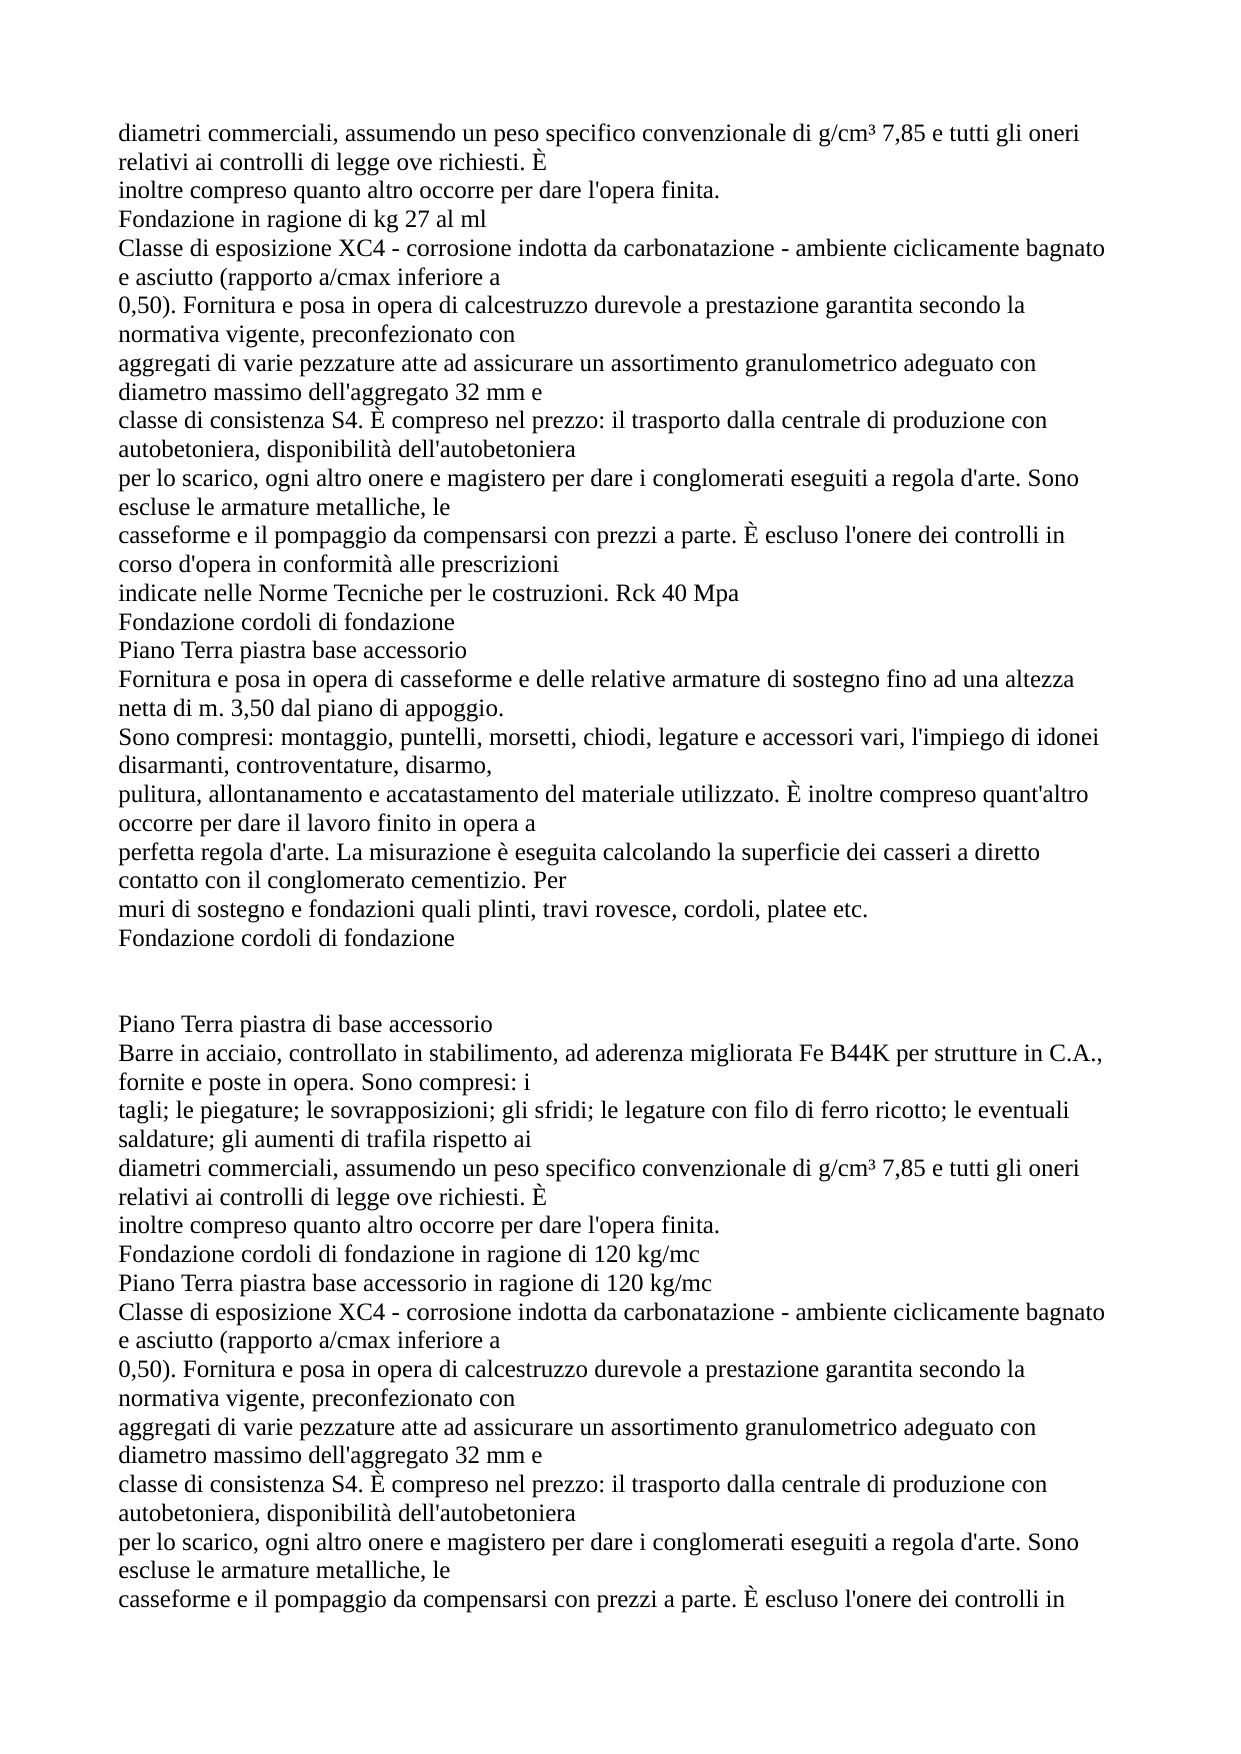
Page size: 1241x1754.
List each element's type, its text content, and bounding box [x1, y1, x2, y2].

text Fondazione cordoli di fondazione in ragione di 120 kg/mc [118, 1239, 1122, 1268]
text tagli; le piegature; le sovrapposizioni; gli sfridi; le legature con filo di ferro ricotto; le eventuali saldature; gli aumenti di trafila rispetto ai [118, 1096, 1122, 1153]
text Fornitura e posa in opera di casseforme e delle relative armature di sostegno fino ad una altezza netta di m. 3,50 dal piano di appoggio. [118, 664, 1122, 722]
text 0,50). Fornitura e posa in opera di calcestruzzo durevole a prestazione garantita secondo la normativa vigente, preconfezionato con [118, 1354, 1122, 1412]
text per lo scarico, ogni altro onere e magistero per dare i conglomerati eseguiti a regola d'arte. Sono escluse le armature metalliche, le [118, 1527, 1122, 1584]
text Piano Terra piastra base accessorio in ragione di 120 kg/mc [118, 1268, 1122, 1297]
text inoltre compreso quanto altro occorre per dare l'opera finita. [118, 176, 1122, 204]
text inoltre compreso quanto altro occorre per dare l'opera finita. [118, 1211, 1122, 1239]
text Classe di esposizione XC4 - corrosione indotta da carbonatazione - ambiente ciclicamente bagnato e asciutto (rapporto a/cmax inferiore a [118, 1297, 1122, 1354]
text Piano Terra piastra di base accessorio [118, 1009, 1122, 1038]
text Classe di esposizione XC4 - corrosione indotta da carbonatazione - ambiente ciclicamente bagnato e asciutto (rapporto a/cmax inferiore a [118, 233, 1122, 291]
text Sono compresi: montaggio, puntelli, morsetti, chiodi, legature e accessori vari, l'impiego di idonei disarmanti, controventature, disarmo, [118, 722, 1122, 779]
text muri di sostegno e fondazioni quali plinti, travi rovesce, cordoli, platee etc. [118, 894, 1122, 923]
text perfetta regola d'arte. La misurazione è eseguita calcolando la superficie dei casseri a diretto contatto con il conglomerato cementizio. Per [118, 837, 1122, 894]
text Piano Terra piastra base accessorio [118, 636, 1122, 664]
text indicate nelle Norme Tecniche per le costruzioni. Rck 40 Mpa [118, 578, 1122, 607]
text casseforme e il pompaggio da compensarsi con prezzi a parte. È escluso l'onere dei controlli in [118, 1584, 1122, 1613]
text aggregati di varie pezzature atte ad assicurare un assortimento granulometrico adeguato con diametro massimo dell'aggregato 32 mm e [118, 1412, 1122, 1469]
text pulitura, allontanamento e accatastamento del materiale utilizzato. È inoltre compreso quant'altro occorre per dare il lavoro finito in opera a [118, 779, 1122, 837]
text classe di consistenza S4. È compreso nel prezzo: il trasporto dalla centrale di produzione con autobetoniera, disponibilità dell'autobetoniera [118, 1469, 1122, 1527]
text 0,50). Fornitura e posa in opera di calcestruzzo durevole a prestazione garantita secondo la normativa vigente, preconfezionato con [118, 291, 1122, 348]
text casseforme e il pompaggio da compensarsi con prezzi a parte. È escluso l'onere dei controlli in corso d'opera in conformità alle prescrizioni [118, 521, 1122, 578]
text diametri commerciali, assumendo un peso specifico convenzionale di g/cm³ 7,85 e tutti gli oneri relativi ai controlli di legge ove richiesti. È [118, 118, 1122, 176]
text per lo scarico, ogni altro onere e magistero per dare i conglomerati eseguiti a regola d'arte. Sono escluse le armature metalliche, le [118, 463, 1122, 521]
text Fondazione cordoli di fondazione [118, 923, 1122, 952]
text diametri commerciali, assumendo un peso specifico convenzionale di g/cm³ 7,85 e tutti gli oneri relativi ai controlli di legge ove richiesti. È [118, 1153, 1122, 1211]
text Barre in acciaio, controllato in stabilimento, ad aderenza migliorata Fe B44K per strutture in C.A., fornite e poste in opera. Sono compresi: i [118, 1038, 1122, 1096]
text aggregati di varie pezzature atte ad assicurare un assortimento granulometrico adeguato con diametro massimo dell'aggregato 32 mm e [118, 348, 1122, 406]
text Fondazione cordoli di fondazione [118, 607, 1122, 636]
text Fondazione in ragione di kg 27 al ml [118, 204, 1122, 233]
text classe di consistenza S4. È compreso nel prezzo: il trasporto dalla centrale di produzione con autobetoniera, disponibilità dell'autobetoniera [118, 406, 1122, 463]
